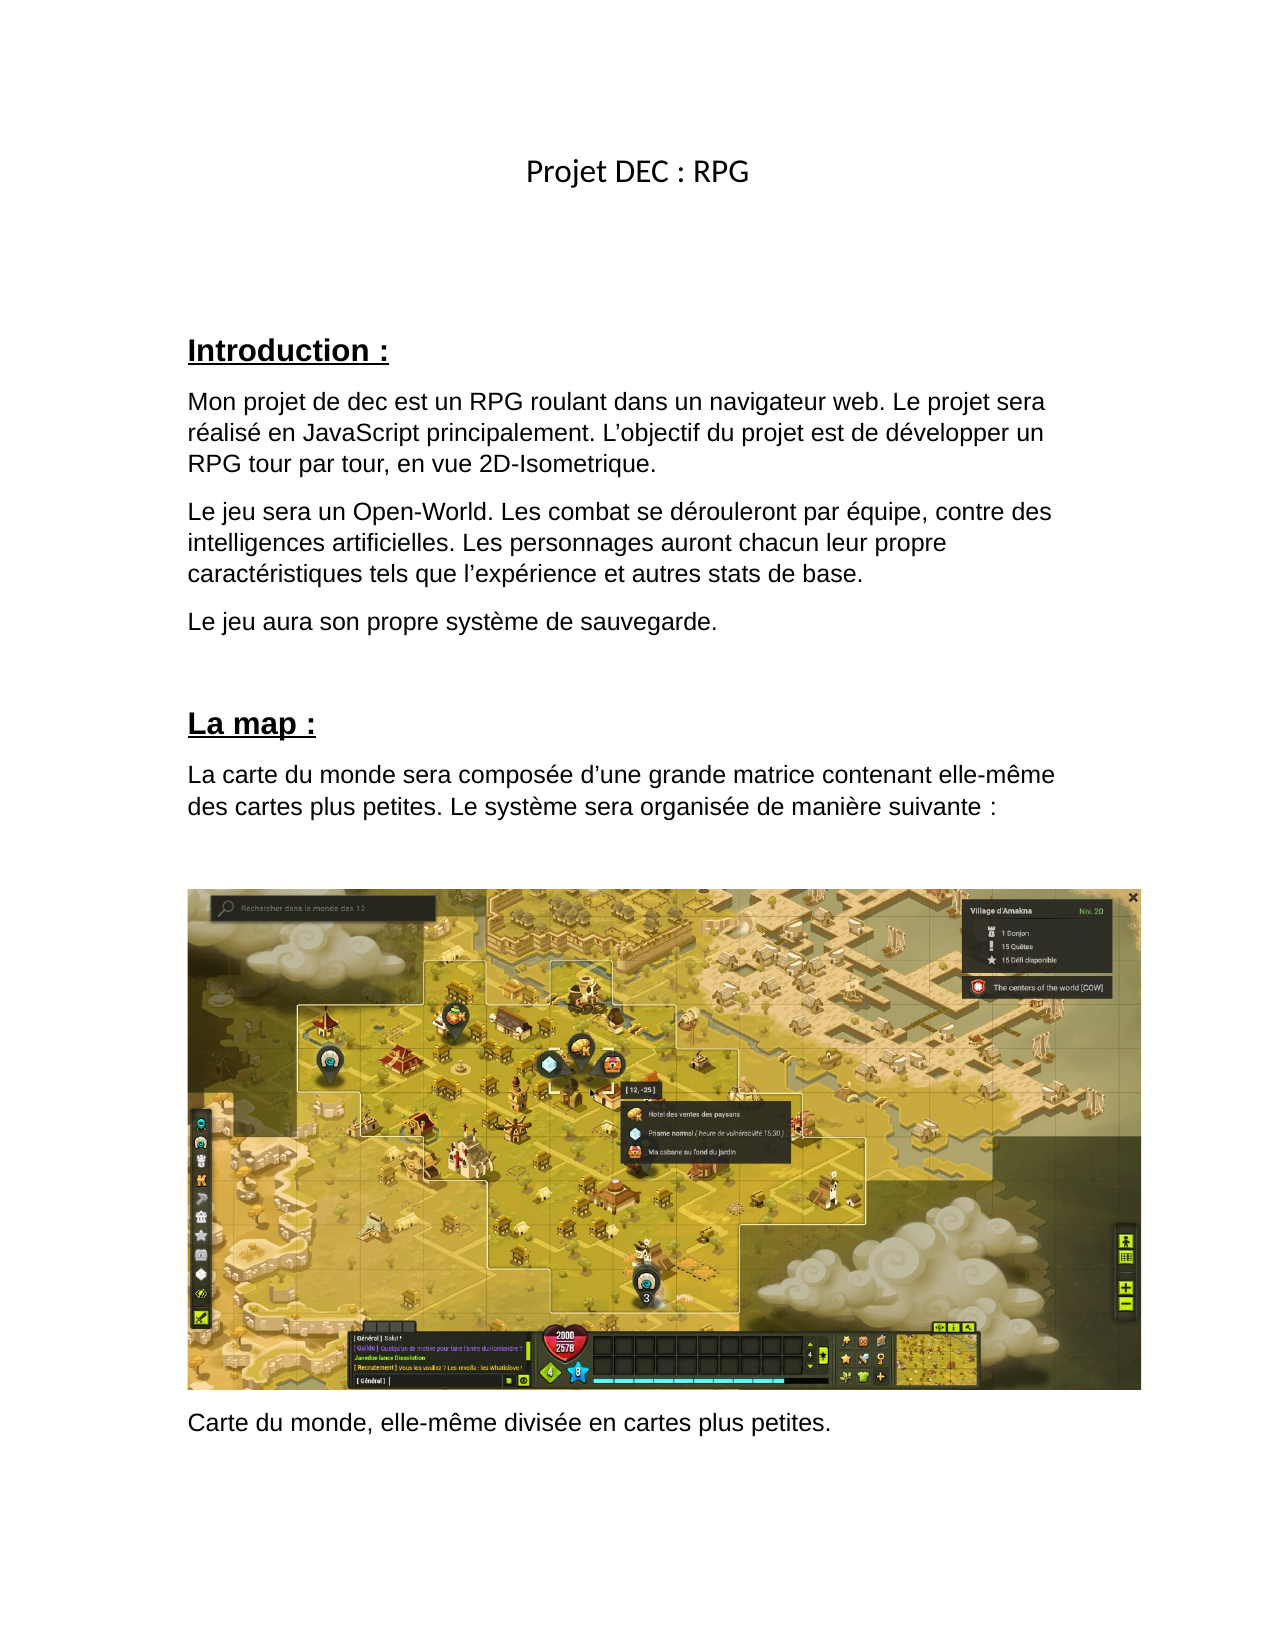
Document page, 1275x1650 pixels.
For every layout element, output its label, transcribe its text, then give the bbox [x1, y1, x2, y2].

text Mon projet de dec est un RPG roulant dans un navigateur web. Le projet sera réalisé en JavaScript principalement. L’objectif du projet est de développer un RPG tour par tour, en vue 2D-Isometrique. [187, 387, 1087, 478]
text Introduction : [187, 332, 1087, 368]
text La carte du monde sera composée d’une grande matrice contenant elle-même des cartes plus petites. Le système sera organisée de manière suivante : [187, 760, 1087, 820]
text Carte du monde, elle-même divisée en cartes plus petites. [187, 1408, 1087, 1437]
text Projet DEC : RPG [187, 150, 1087, 191]
text Le jeu sera un Open-World. Les combat se dérouleront par équipe, contre des intelligences artificielles. Les personnages auront chacun leur propre caractéristiques tels que l’expérience et autres stats de base. [187, 497, 1087, 588]
text Le jeu aura son propre système de sauvegarde. [187, 607, 1087, 636]
text La map : [187, 705, 1087, 741]
picture [187, 889, 1142, 1390]
